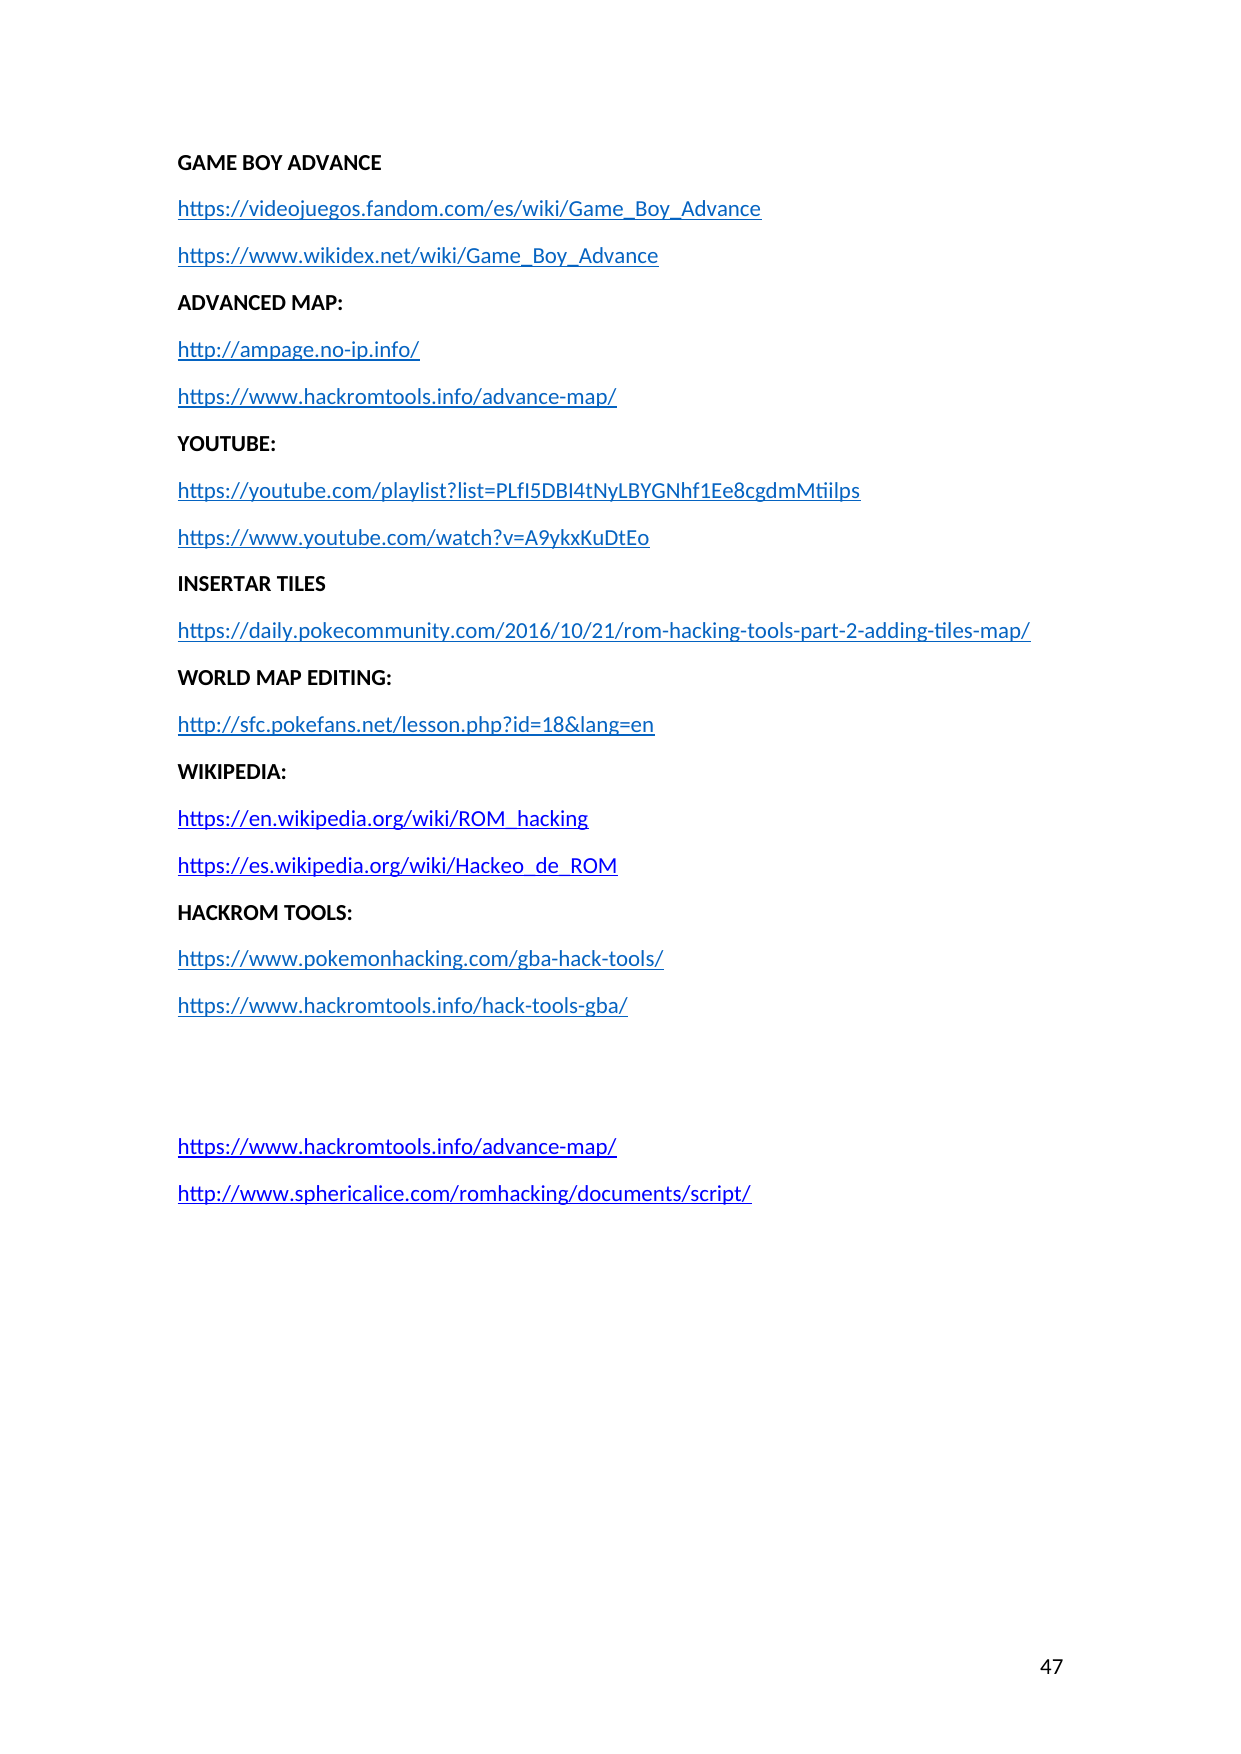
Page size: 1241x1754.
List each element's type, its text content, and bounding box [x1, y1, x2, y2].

text ADVANCED MAP: [177, 288, 1063, 316]
text INSERTAR TILES [177, 569, 1063, 597]
text http://sfc.pokefans.net/lesson.php?id=18&lang=en [177, 710, 1063, 738]
text https://www.youtube.com/watch?v=A9ykxKuDtEo [177, 523, 1063, 551]
text http://ampage.no-ip.info/ [177, 335, 1063, 363]
text WIKIPEDIA: [177, 757, 1063, 785]
text https://en.wikipedia.org/wiki/ROM_hacking [177, 804, 1063, 832]
text https://www.hackromtools.info/advance-map/ [177, 1132, 1063, 1160]
text https://youtube.com/playlist?list=PLfI5DBI4tNyLBYGNhf1Ee8cgdmMtiilps [177, 476, 1063, 504]
text https://www.pokemonhacking.com/gba-hack-tools/ [177, 944, 1063, 972]
text https://es.wikipedia.org/wiki/Hackeo_de_ROM [177, 851, 1063, 879]
text http://www.sphericalice.com/romhacking/documents/script/ [177, 1179, 1063, 1207]
text HACKROM TOOLS: [177, 898, 1063, 926]
text https://daily.pokecommunity.com/2016/10/21/rom-hacking-tools-part-2-adding-tiles-map/ [177, 616, 1063, 644]
text YOUTUBE: [177, 429, 1063, 457]
text GAME BOY ADVANCE [177, 148, 1063, 176]
text https://www.hackromtools.info/advance-map/ [177, 382, 1063, 410]
text https://www.hackromtools.info/hack-tools-gba/ [177, 991, 1063, 1019]
text WORLD MAP EDITING: [177, 663, 1063, 691]
text https://www.wikidex.net/wiki/Game_Boy_Advance [177, 241, 1063, 269]
text https://videojuegos.fandom.com/es/wiki/Game_Boy_Advance [177, 194, 1063, 222]
